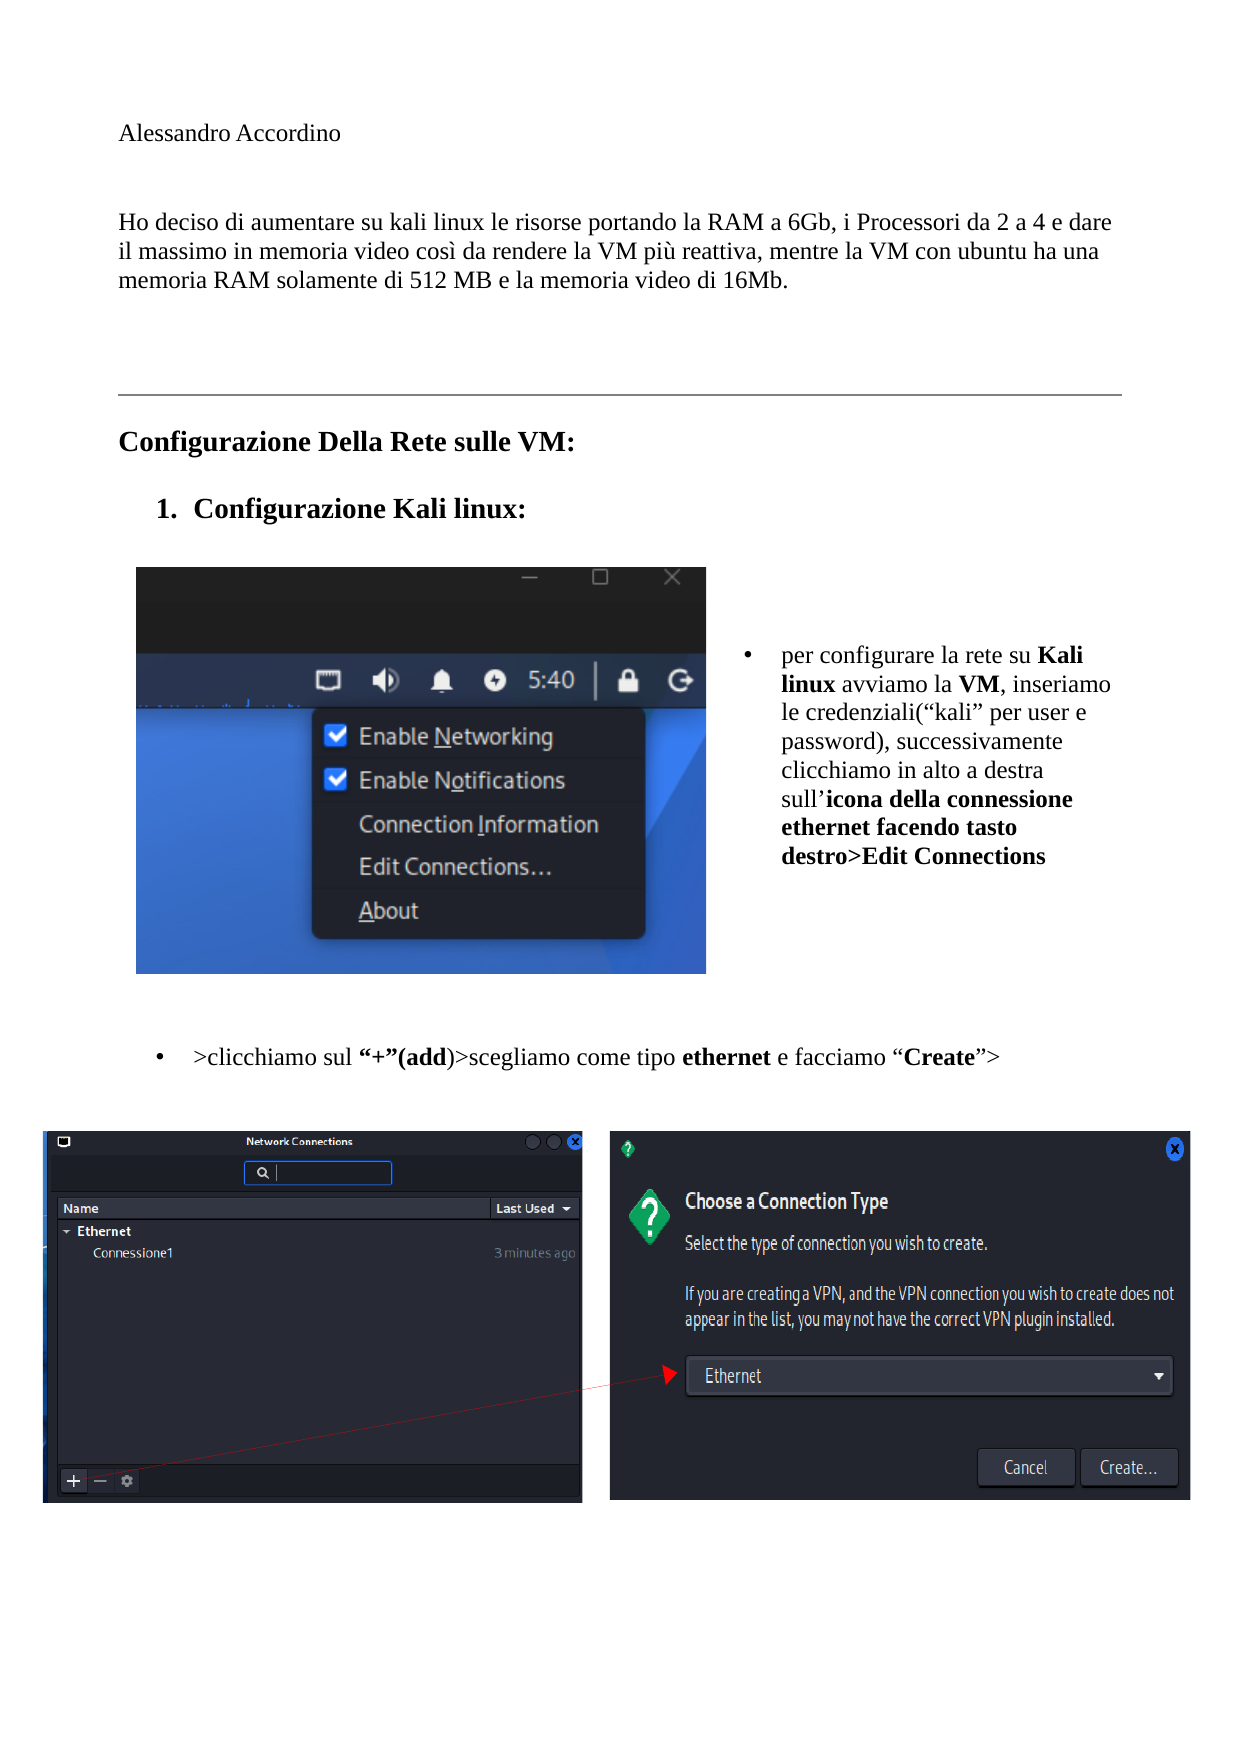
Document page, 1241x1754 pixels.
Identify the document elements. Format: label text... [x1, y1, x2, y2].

text Ho deciso di aumentare su kali linux le risorse portando la RAM a 6Gb, i Processori da 2 a 4 e dare il massimo in memoria video così da rendere la VM più reattiva, mentre la VM con ubuntu ha una memoria RAM solamente di 512 MB e la memoria video di 16Mb. [118, 207, 1122, 294]
list Configurazione Kali linux: [156, 491, 1122, 525]
picture [42, 1131, 583, 1503]
picture [136, 567, 707, 974]
text Configurazione Della Rete sulle VM: [118, 424, 1122, 458]
list per configurare la rete su Kali linux avviamo la VM, inseriamo le credenziali(“kali” per user e password), successivamente clicchiamo in alto a destra sull’icona della connessione ethernet facendo tasto destro>Edit Connections [707, 640, 1122, 870]
list >clicchiamo sul “+”(add)>scegliamo come tipo ethernet e facciamo “Create”> [156, 1042, 1122, 1071]
picture [609, 1131, 1191, 1500]
